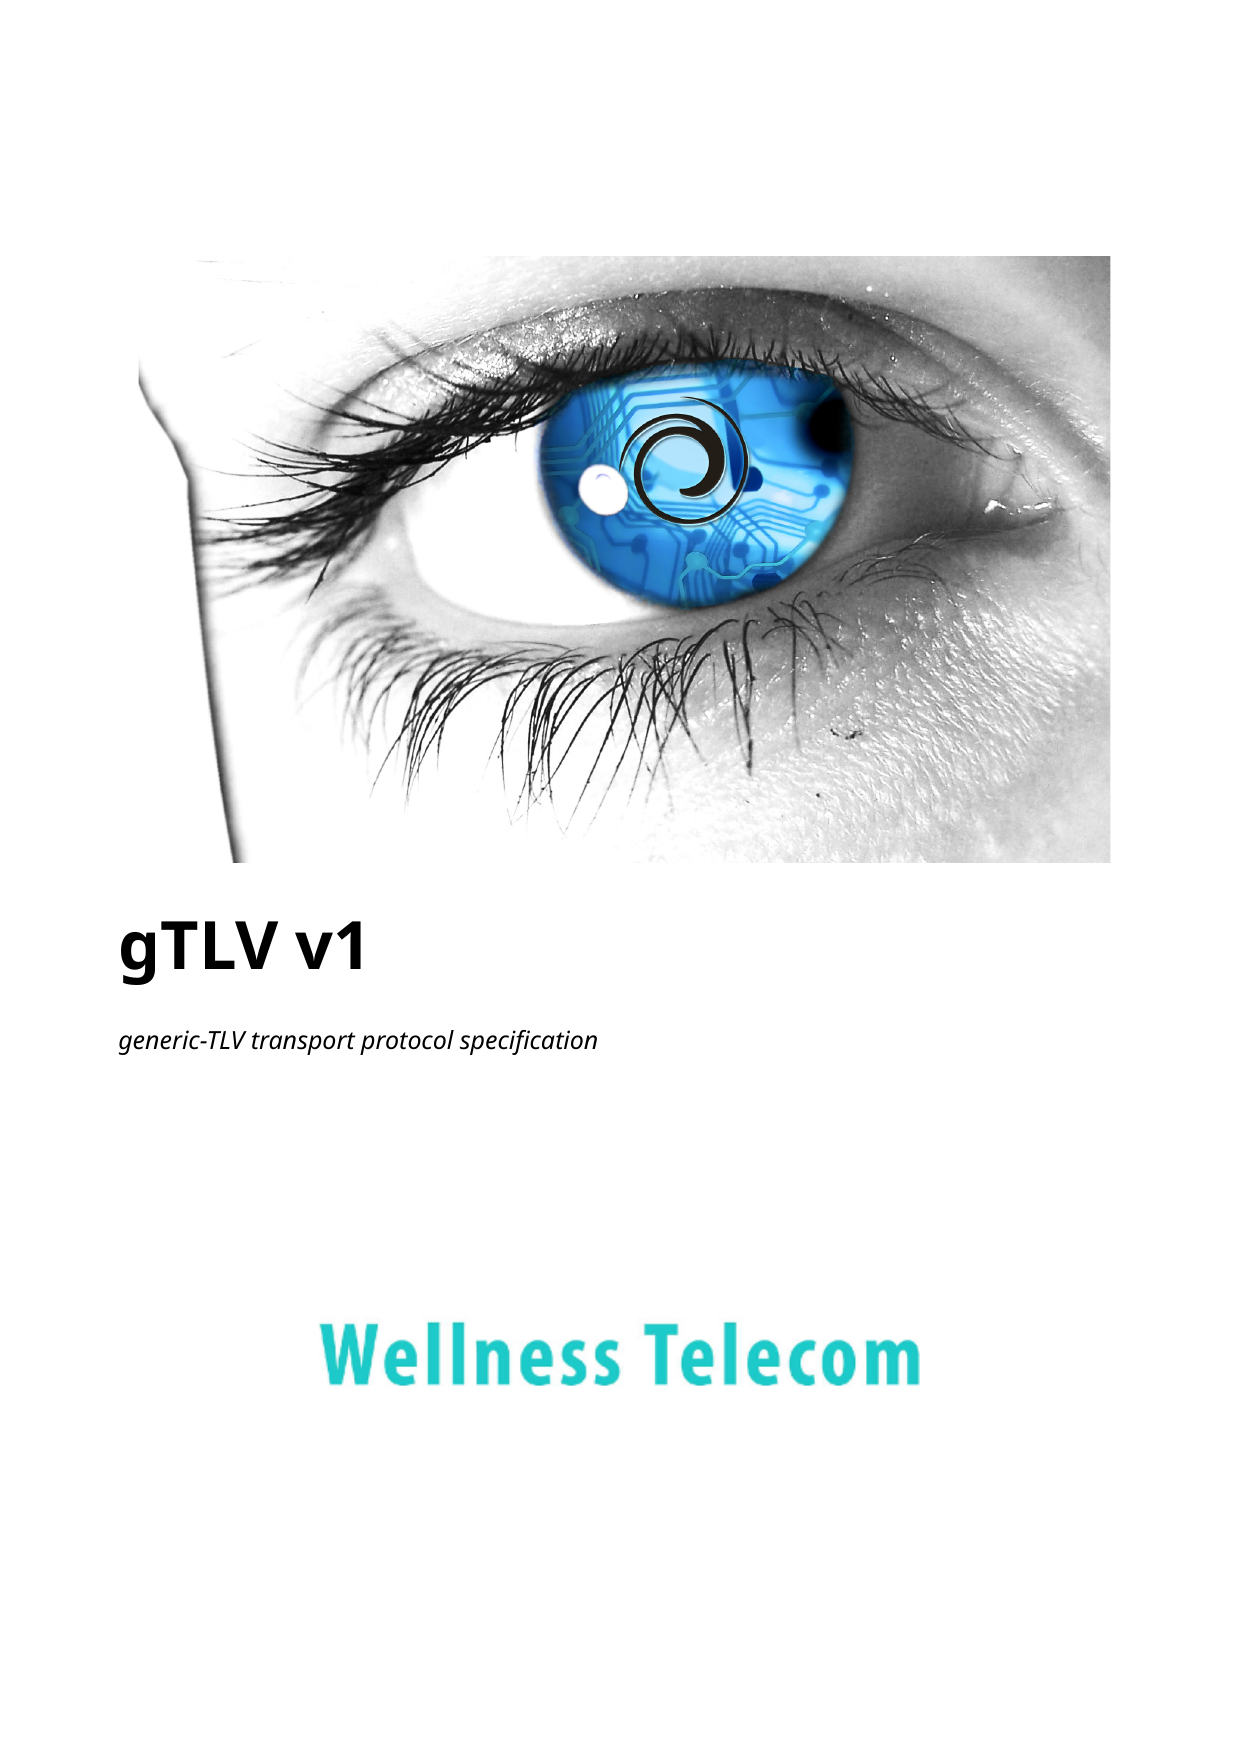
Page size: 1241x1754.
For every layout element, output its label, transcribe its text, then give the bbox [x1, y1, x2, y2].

picture [138, 256, 1111, 863]
text generic-TLV transport protocol specification [118, 1023, 1122, 1057]
text gTLV v1 [118, 898, 1122, 989]
picture [317, 1307, 923, 1397]
